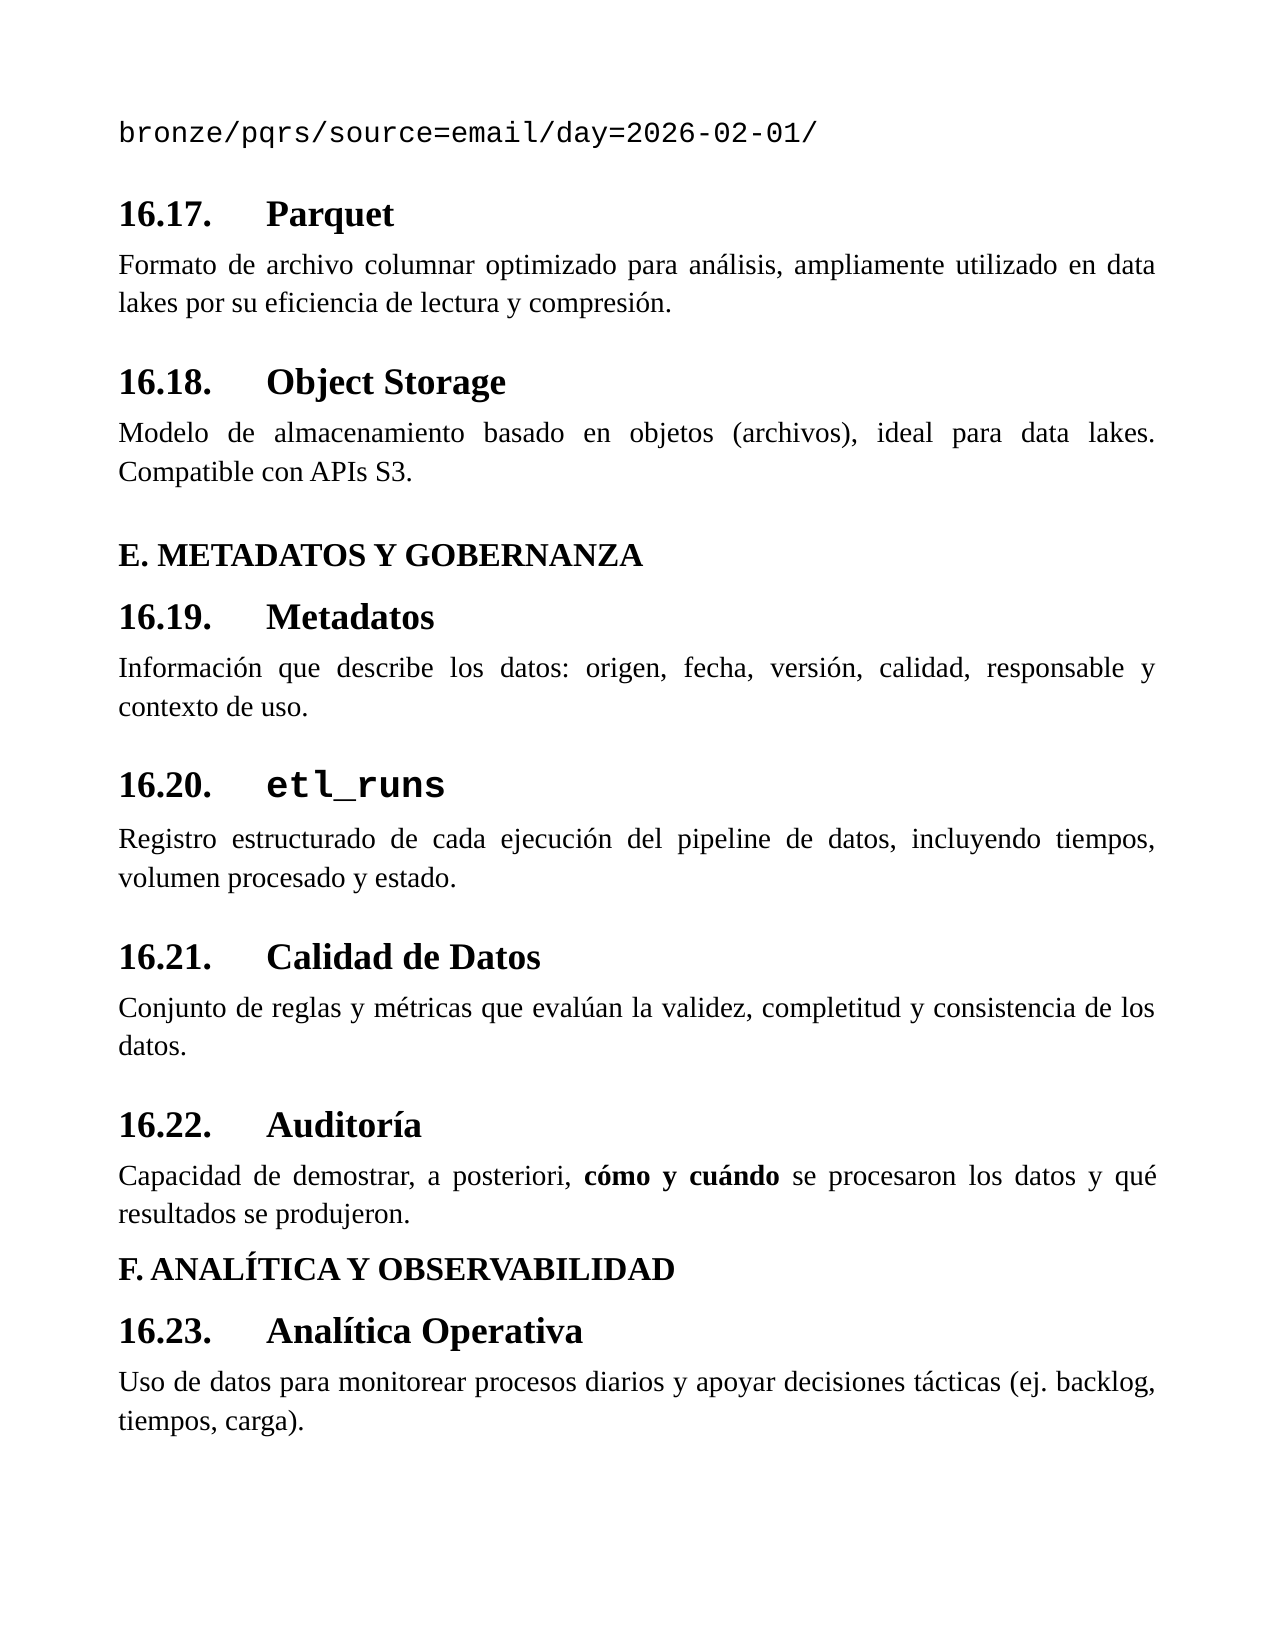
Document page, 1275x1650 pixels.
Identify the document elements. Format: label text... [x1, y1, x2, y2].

text Formato de archivo columnar optimizado para análisis, ampliamente utilizado en data lakes por su eficiencia de lectura y compresión. [118, 247, 1157, 319]
text Modelo de almacenamiento basado en objetos (archivos), ideal para data lakes. Compatible con APIs S3. [118, 415, 1157, 487]
subtitle etl_runs [118, 763, 1157, 809]
text Capacidad de demostrar, a posteriori, cómo y cuándo se procesaron los datos y qué resultados se produjeron. [118, 1158, 1157, 1230]
text E. METADATOS Y GOBERNANZA [118, 536, 1157, 574]
subtitle Calidad de Datos [118, 934, 1157, 977]
text bronze/pqrs/source=email/day=2026-02-01/ [118, 118, 1157, 151]
subtitle Parquet [118, 191, 1157, 234]
text Información que describe los datos: origen, fecha, versión, calidad, responsable y contexto de uso. [118, 650, 1157, 722]
text F. ANALÍTICA Y OBSERVABILIDAD [118, 1249, 1157, 1288]
subtitle Analítica Operativa [118, 1309, 1157, 1352]
text Uso de datos para monitorear procesos diarios y apoyar decisiones tácticas (ej. backlog, tiempos, carga). [118, 1364, 1157, 1436]
subtitle Object Storage [118, 359, 1157, 403]
text Registro estructurado de cada ejecución del pipeline de datos, incluyendo tiempos, volumen procesado y estado. [118, 822, 1157, 894]
subtitle Metadatos [118, 595, 1157, 638]
text Conjunto de reglas y métricas que evalúan la validez, completitud y consistencia de los datos. [118, 990, 1157, 1062]
subtitle Auditoría [118, 1102, 1157, 1145]
